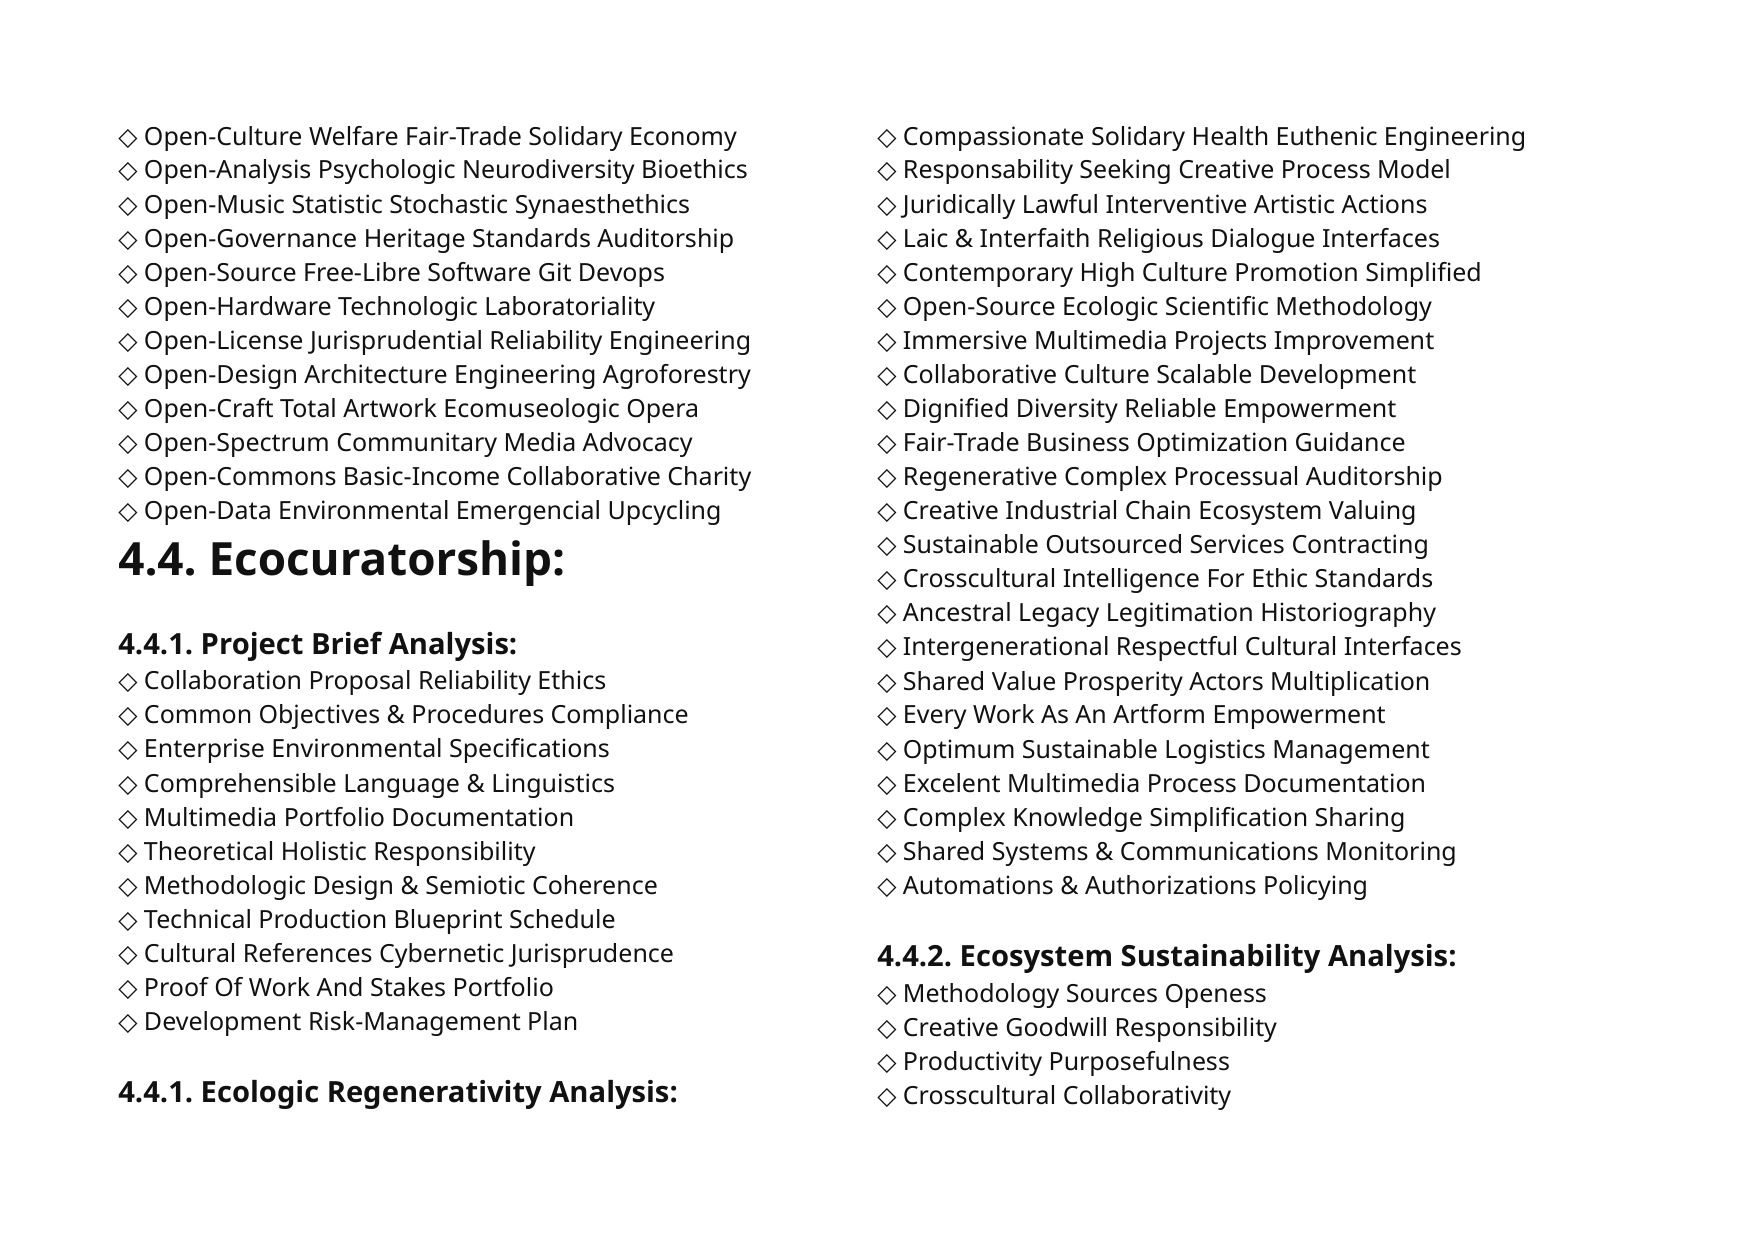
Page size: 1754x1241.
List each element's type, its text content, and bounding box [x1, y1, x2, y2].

text ◇ Creative Goodwill Responsibility [877, 1009, 1636, 1043]
text ◇ Proof Of Work And Stakes Portfolio [118, 969, 877, 1004]
text ◇ Excelent Multimedia Process Documentation [877, 765, 1636, 799]
text ◇ Open-Governance Heritage Standards Auditorship [118, 220, 877, 254]
text ◇ Fair-Trade Business Optimization Guidance [877, 425, 1636, 459]
text ◇ Laic & Interfaith Religious Dialogue Interfaces [877, 220, 1636, 254]
text ◇ Regenerative Complex Processual Auditorship [877, 459, 1636, 493]
text ◇ Intergenerational Respectful Cultural Interfaces [877, 629, 1636, 663]
text ◇ Cultural References Cybernetic Jurisprudence [118, 936, 877, 969]
text ◇ Responsability Seeking Creative Process Model [877, 152, 1636, 186]
text ◇ Every Work As An Artform Empowerment [877, 697, 1636, 731]
text ◇ Open-Hardware Technologic Laboratoriality [118, 288, 877, 322]
text ◇ Common Objectives & Procedures Compliance [118, 697, 877, 731]
text ◇ Open-Culture Welfare Fair-Trade Solidary Economy [118, 118, 877, 152]
text ◇ Open-Design Architecture Engineering Agroforestry [118, 357, 877, 391]
text ◇ Dignified Diversity Reliable Empowerment [877, 391, 1636, 425]
text ◇ Compassionate Solidary Health Euthenic Engineering [877, 118, 1636, 152]
text ◇ Multimedia Portfolio Documentation [118, 799, 877, 833]
text ◇ Ancestral Legacy Legitimation Historiography [877, 595, 1636, 629]
text ◇ Shared Value Prosperity Actors Multiplication [877, 663, 1636, 697]
text ◇ Open-Spectrum Communitary Media Advocacy [118, 425, 877, 459]
text 4.4.1. Ecologic Regenerativity Analysis: [118, 1072, 877, 1111]
text ◇ Collaboration Proposal Reliability Ethics [118, 663, 877, 697]
text ◇ Automations & Authorizations Policying [877, 867, 1636, 902]
text ◇ Methodologic Design & Semiotic Coherence [118, 867, 877, 901]
text ◇ Methodology Sources Openess [877, 975, 1636, 1009]
text ◇ Optimum Sustainable Logistics Management [877, 731, 1636, 765]
text ◇ Open-Craft Total Artwork Ecomuseologic Opera [118, 391, 877, 425]
text ◇ Comprehensible Language & Linguistics [118, 765, 877, 799]
text ◇ Open-Music Statistic Stochastic Synaesthethics [118, 186, 877, 220]
text ◇ Open-Data Environmental Emergencial Upcycling [118, 493, 877, 527]
text ◇ Sustainable Outsourced Services Contracting [877, 527, 1636, 561]
text ◇ Open-Commons Basic-Income Collaborative Charity [118, 459, 877, 493]
text ◇ Crosscultural Intelligence For Ethic Standards [877, 561, 1636, 595]
text ◇ Open-Source Free-Libre Software Git Devops [118, 254, 877, 288]
text ◇ Development Risk-Management Plan [118, 1004, 877, 1038]
text ◇ Productivity Purposefulness [877, 1043, 1636, 1077]
text ◇ Open-Source Ecologic Scientific Methodology [877, 288, 1636, 322]
text ◇ Contemporary High Culture Promotion Simplified [877, 254, 1636, 288]
text ◇ Crosscultural Collaborativity [877, 1077, 1636, 1112]
text ◇ Collaborative Culture Scalable Development [877, 357, 1636, 391]
text ◇ Juridically Lawful Interventive Artistic Actions [877, 186, 1636, 220]
text ◇ Complex Knowledge Simplification Sharing [877, 799, 1636, 833]
text ◇ Theoretical Holistic Responsibility [118, 833, 877, 867]
text 4.4.1. Project Brief Analysis: [118, 623, 877, 663]
text ◇ Enterprise Environmental Specifications [118, 731, 877, 765]
text 4.4. Ecocuratorship: [118, 527, 877, 589]
text ◇ Open-Analysis Psychologic Neurodiversity Bioethics [118, 152, 877, 186]
text ◇ Shared Systems & Communications Monitoring [877, 833, 1636, 867]
text ◇ Technical Production Blueprint Schedule [118, 901, 877, 936]
text 4.4.2. Ecosystem Sustainability Analysis: [877, 936, 1636, 975]
text ◇ Open-License Jurisprudential Reliability Engineering [118, 322, 877, 357]
text ◇ Immersive Multimedia Projects Improvement [877, 322, 1636, 357]
text ◇ Creative Industrial Chain Ecosystem Valuing [877, 493, 1636, 527]
